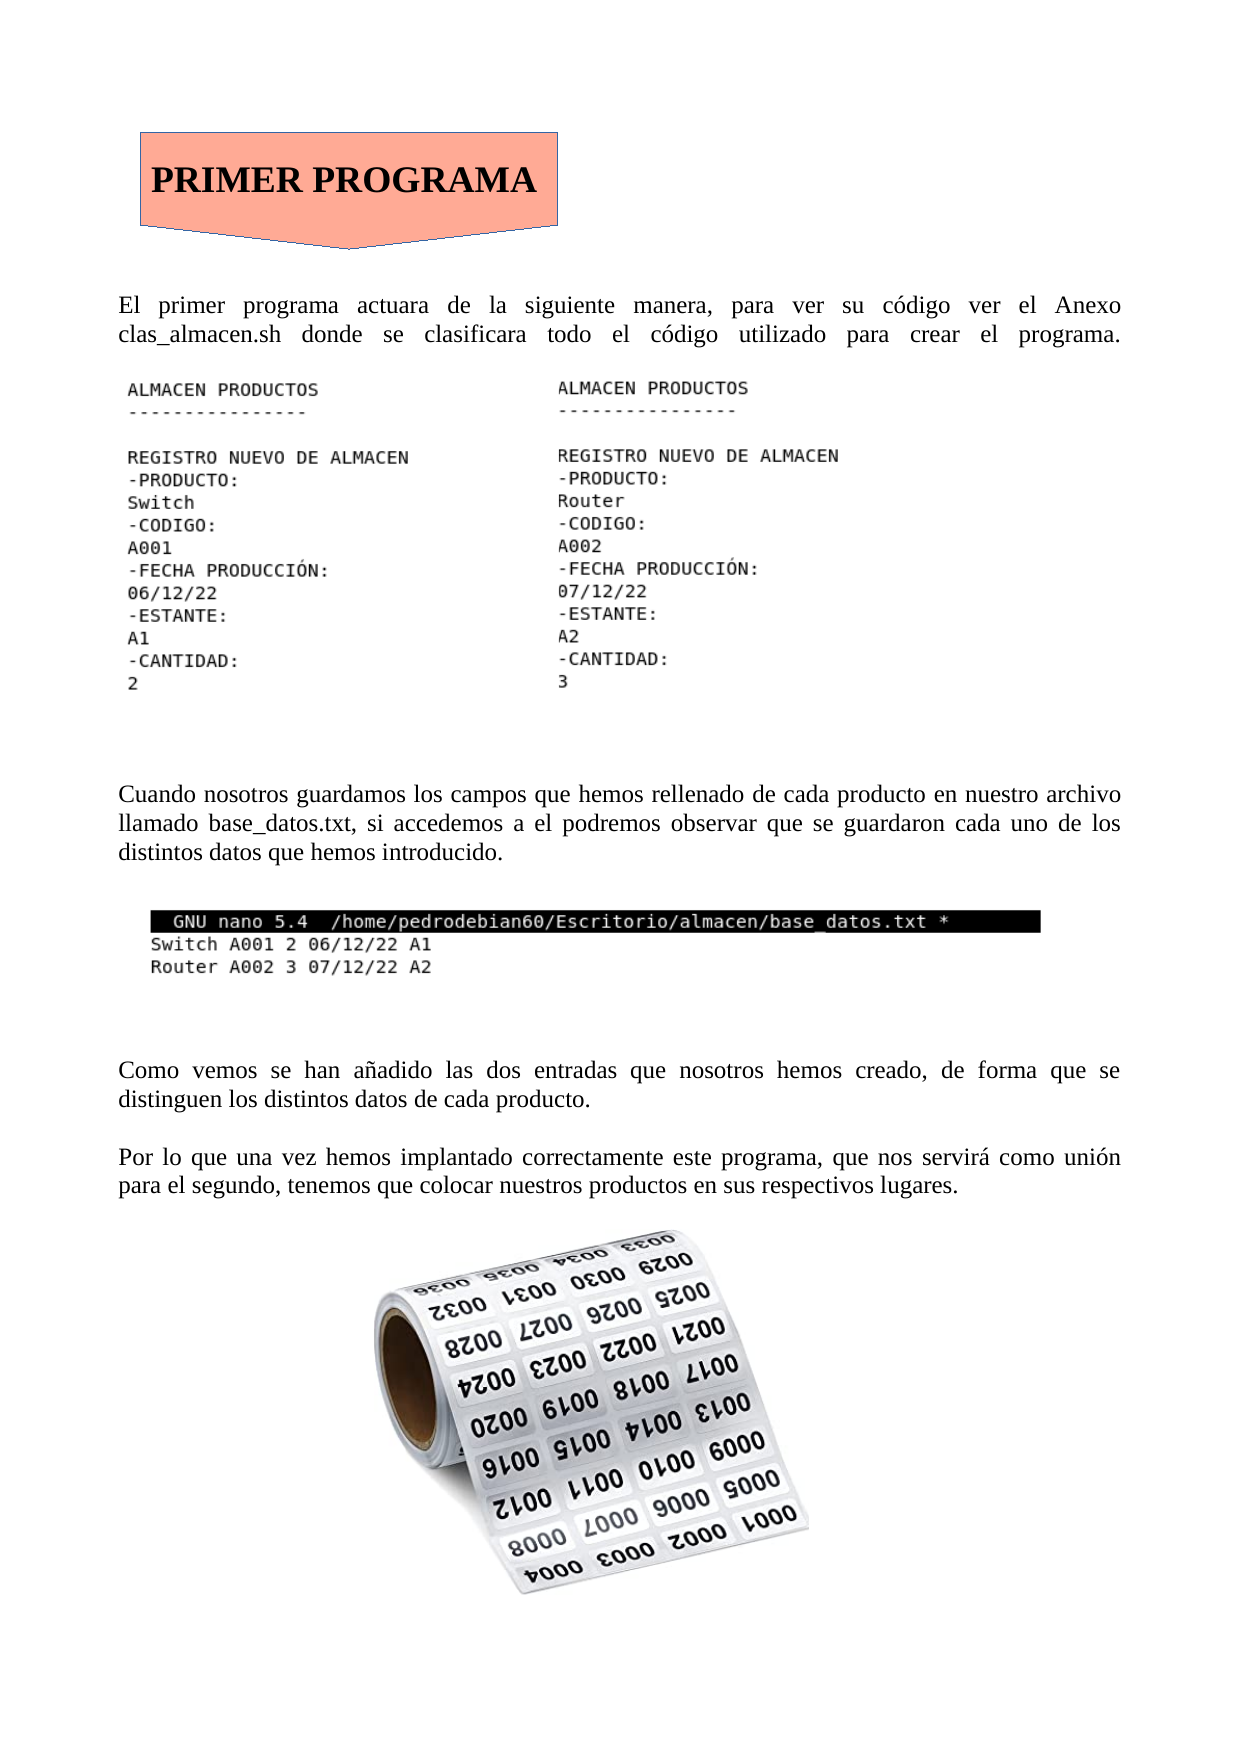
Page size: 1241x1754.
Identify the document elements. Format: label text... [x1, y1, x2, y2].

text Como vemos se han añadido las dos entradas que nosotros hemos creado, de forma que se distinguen los distintos datos de cada producto. [118, 894, 1122, 1113]
picture [373, 1229, 809, 1596]
picture [127, 383, 463, 711]
picture [150, 909, 1041, 1056]
text El primer programa actuara de la siguiente manera, para ver su código ver el Anexo clas_almacen.sh donde se clasificara todo el código utilizado para crear el programa. [118, 291, 1122, 377]
text Cuando nosotros guardamos los campos que hemos rellenado de cada producto en nuestro archivo llamado base_datos.txt, si accedemos a el podremos observar que se guardaron cada uno de los distintos datos que hemos introducido. [118, 779, 1122, 866]
picture [558, 380, 873, 704]
text Por lo que una vez hemos implantado correctamente este programa, que nos servirá como unión para el segundo, tenemos que colocar nuestros productos en sus respectivos lugares. [118, 1142, 1122, 1199]
